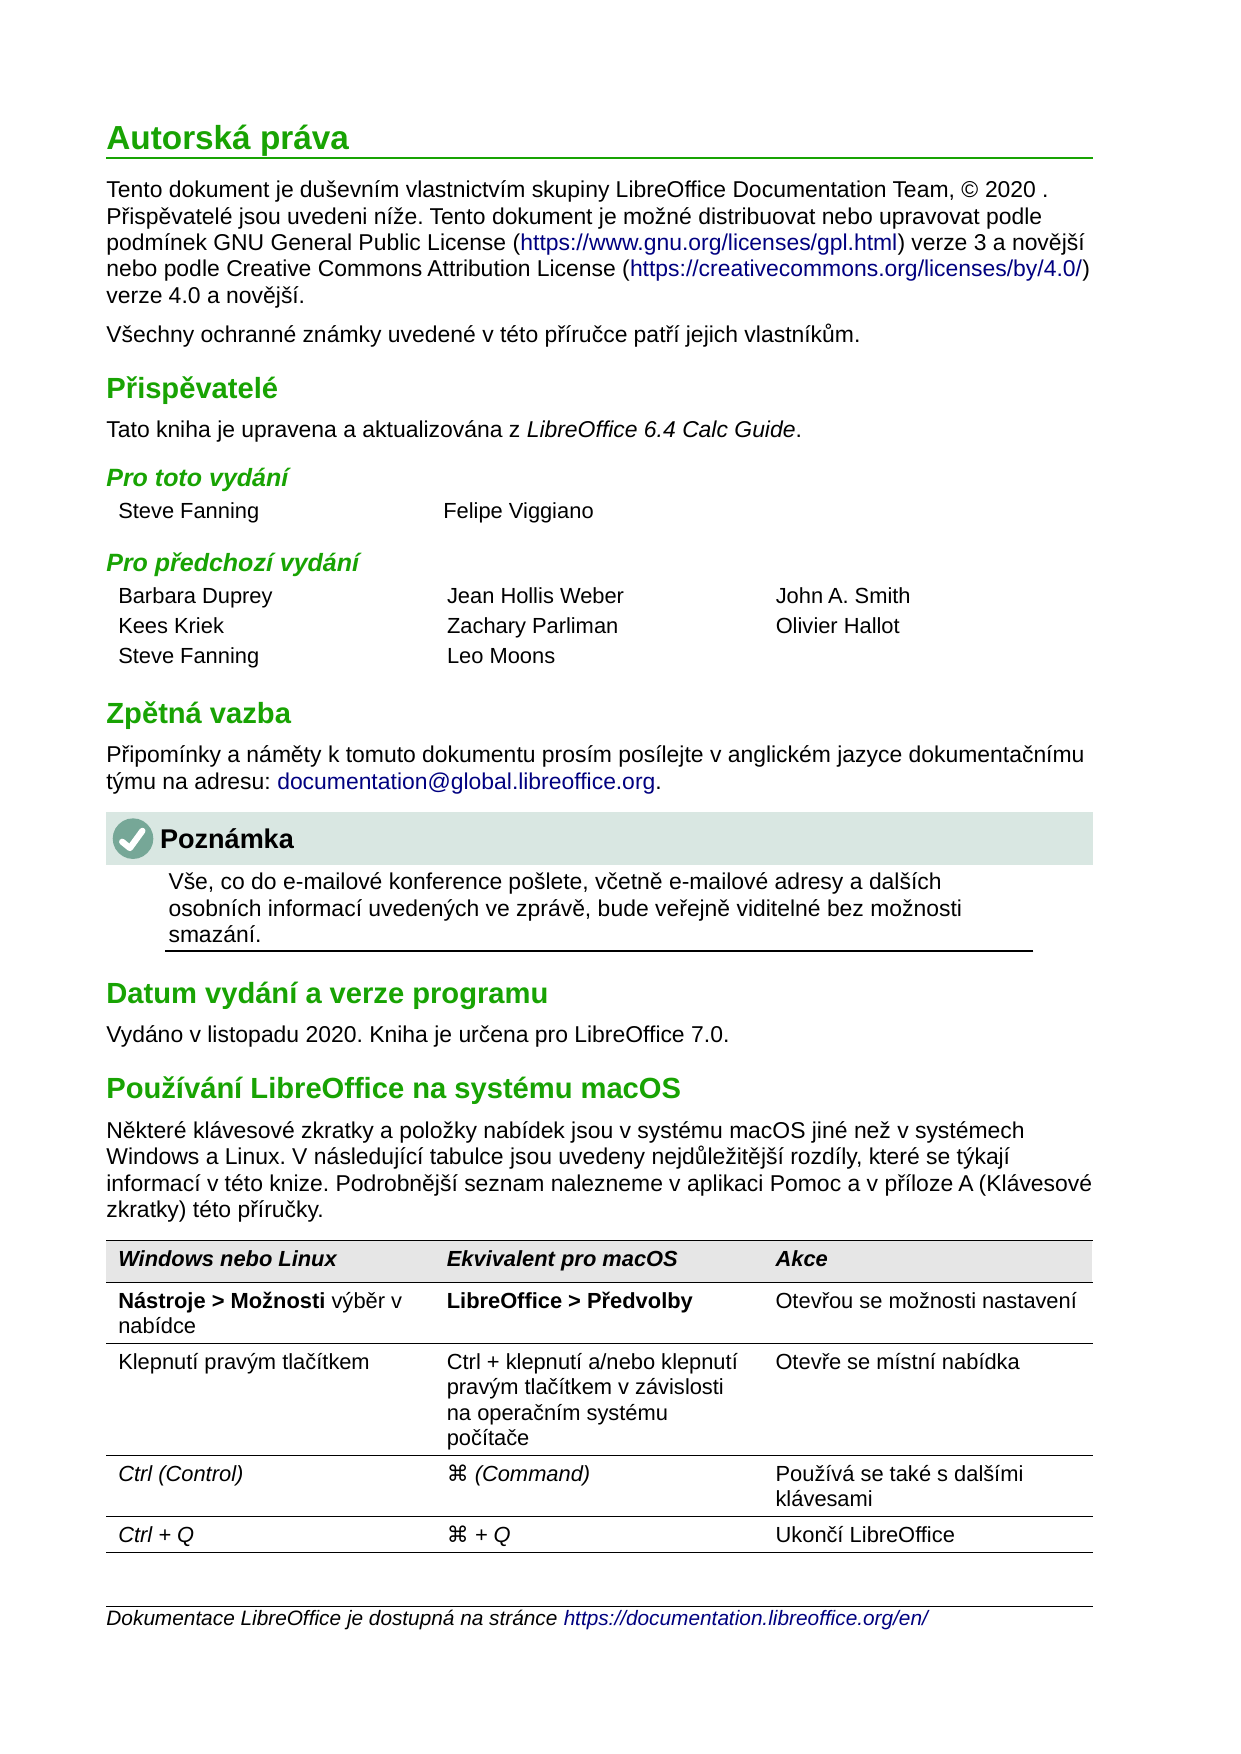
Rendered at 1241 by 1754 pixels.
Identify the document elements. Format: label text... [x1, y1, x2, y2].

table_header John A. Smith [764, 583, 1093, 613]
text Vše, co do e-mailové konference pošlete, včetně e-mailové adresy a dalších osobních informací uvedených ve zprávě, bude veřejně viditelné bez možnosti smazání. [165, 865, 1033, 950]
table_header Windows nebo Linux [106, 1241, 435, 1282]
subtitle Pro předchozí vydání [106, 548, 1093, 577]
subtitle Zpětná vazba [106, 696, 1093, 730]
table_cell ⌘ + Q [435, 1517, 764, 1552]
table_cell Používá se také s dalšími klávesami [764, 1456, 1092, 1516]
table_header Jean Hollis Weber [435, 583, 764, 613]
table_cell LibreOffice > Předvolby [435, 1283, 764, 1343]
table_cell [764, 643, 1093, 672]
table_cell Otevřou se možnosti nastavení [764, 1283, 1092, 1343]
table_cell Olivier Hallot [764, 613, 1093, 643]
table_header [766, 498, 1093, 527]
table_cell Klepnutí pravým tlačítkem [106, 1344, 435, 1454]
table_cell Kees Kriek [106, 613, 435, 643]
text Tato kniha je upravena a aktualizována z LibreOffice 6.4 Calc Guide. [106, 416, 1093, 442]
text Připomínky a náměty k tomuto dokumentu prosím posílejte v anglickém jazyce dokumentačnímu týmu na adresu: documentation@global.libreoffice.org. [106, 741, 1093, 794]
table_cell Ctrl + Q [106, 1517, 435, 1552]
table_cell Steve Fanning [106, 643, 435, 672]
table_cell Otevře se místní nabídka [764, 1344, 1092, 1454]
text Tento dokument je duševním vlastnictvím skupiny LibreOffice Documentation Team, © 2020 . Přispěvatelé jsou uvedeni níže. Tento dokument je možné distribuovat nebo upravovat podle podmínek GNU General Public License (https://www.gnu.org/licenses/gpl.html) verze 3 a novější nebo podle Creative Commons Attribution License (https://creativecommons.org/licenses/by/4.0/) verze 4.0 a novější. [106, 176, 1093, 308]
text Všechny ochranné známky uvedené v této příručce patří jejich vlastníkům. [106, 321, 1093, 347]
table_cell Ctrl (Control) [106, 1456, 435, 1516]
table_cell Ctrl + klepnutí a/nebo klepnutí pravým tlačítkem v závislosti na operačním systému počítače [435, 1344, 764, 1454]
text Vydáno v listopadu 2020. Kniha je určena pro LibreOffice 7.0. [106, 1021, 1093, 1048]
table_cell ⌘ (Command) [435, 1456, 764, 1516]
table_cell Leo Moons [435, 643, 764, 672]
subtitle Pro toto vydání [106, 463, 1093, 492]
table_header Felipe Viggiano [431, 498, 766, 527]
subtitle Poznámka [106, 812, 1093, 865]
subtitle Autorská práva [106, 118, 1093, 157]
table_cell Nástroje > Možnosti výběr v nabídce [106, 1283, 435, 1343]
subtitle Datum vydání a verze programu [106, 976, 1093, 1010]
table_header Ekvivalent pro macOS [435, 1241, 764, 1282]
text Některé klávesové zkratky a položky nabídek jsou v systému macOS jiné než v systémech Windows a Linux. V následující tabulce jsou uvedeny nejdůležitější rozdíly, které se týkají informací v této knize. Podrobnější seznam nalezneme v aplikaci Pomoc a v příloze A (Klávesové zkratky) této příručky. [106, 1117, 1093, 1222]
subtitle Přispěvatelé [106, 371, 1093, 404]
subtitle Používání LibreOffice na systému macOS [106, 1071, 1093, 1105]
table_header Akce [764, 1241, 1092, 1282]
table_header Steve Fanning [106, 498, 431, 527]
table_cell Ukončí LibreOffice [764, 1517, 1092, 1552]
table_cell Zachary Parliman [435, 613, 764, 643]
table_header Barbara Duprey [106, 583, 435, 613]
